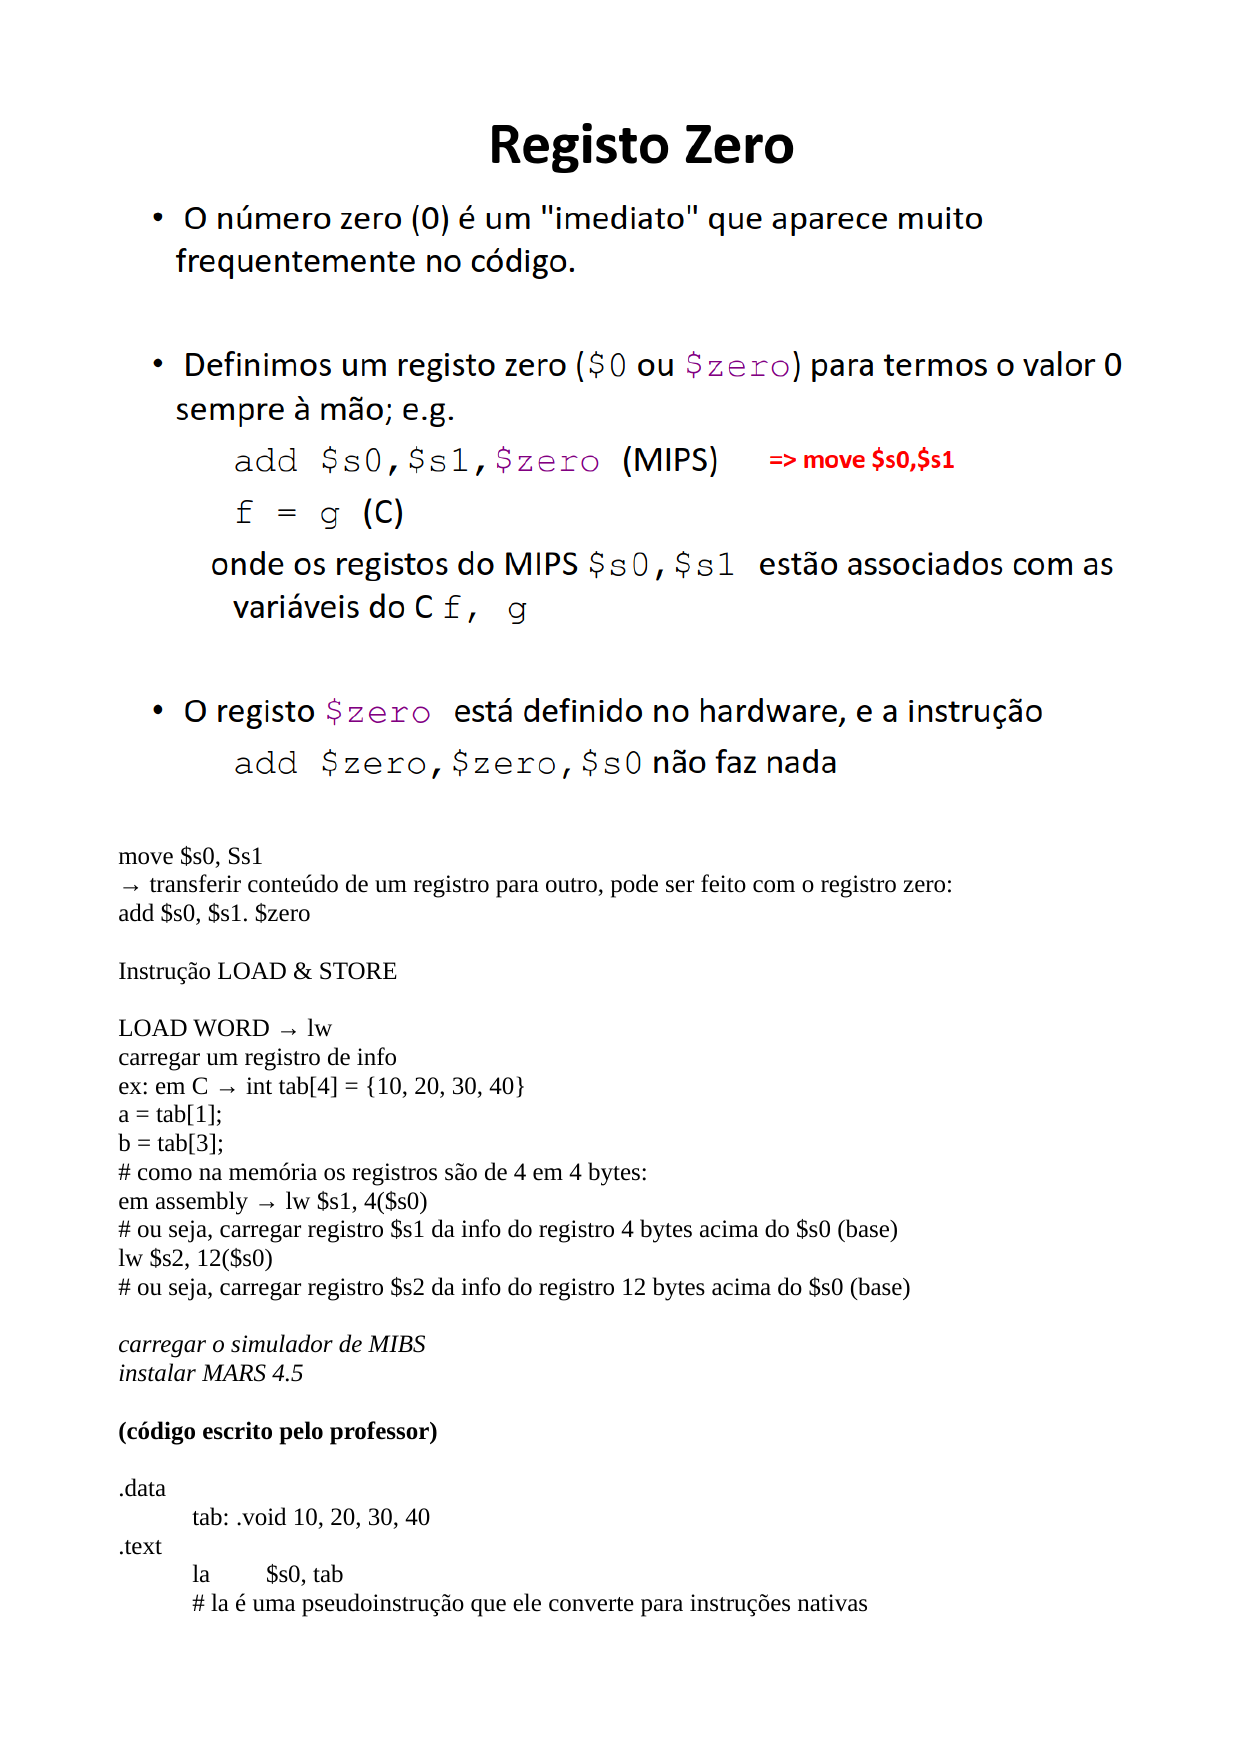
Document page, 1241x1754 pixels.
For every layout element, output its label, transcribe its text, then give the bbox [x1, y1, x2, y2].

text a = tab[1]; [118, 1099, 1122, 1128]
text # ou seja, carregar registro $s2 da info do registro 12 bytes acima do $s0 (base) [118, 1272, 1122, 1301]
text Instrução LOAD & STORE [118, 956, 1122, 984]
text # como na memória os registros são de 4 em 4 bytes: [118, 1157, 1122, 1186]
text carregar o simulador de MIBS [118, 1329, 1122, 1358]
text → transferir conteúdo de um registro para outro, pode ser feito com o registro zero: [118, 869, 1122, 898]
text .data [118, 1473, 1122, 1502]
text add $s0, $s1. $zero [118, 898, 1122, 927]
text # la é uma pseudoinstrução que ele converte para instruções nativas [118, 1588, 1122, 1617]
text la $s0, tab [118, 1559, 1122, 1588]
text move $s0, Ss1 [118, 841, 1122, 869]
text carregar um registro de info [118, 1042, 1122, 1071]
text # ou seja, carregar registro $s1 da info do registro 4 bytes acima do $s0 (base) [118, 1214, 1122, 1243]
text em assembly → lw $s1, 4($s0) [118, 1186, 1122, 1214]
text ex: em C → int tab[4] = {10, 20, 30, 40} [118, 1071, 1122, 1099]
picture [118, 118, 1123, 784]
text LOAD WORD → lw [118, 1013, 1122, 1042]
text lw $s2, 12($s0) [118, 1243, 1122, 1272]
text instalar MARS 4.5 [118, 1358, 1122, 1387]
text .text [118, 1531, 1122, 1559]
text b = tab[3]; [118, 1128, 1122, 1157]
text tab: .void 10, 20, 30, 40 [118, 1502, 1122, 1531]
text (código escrito pelo professor) [118, 1416, 1122, 1444]
